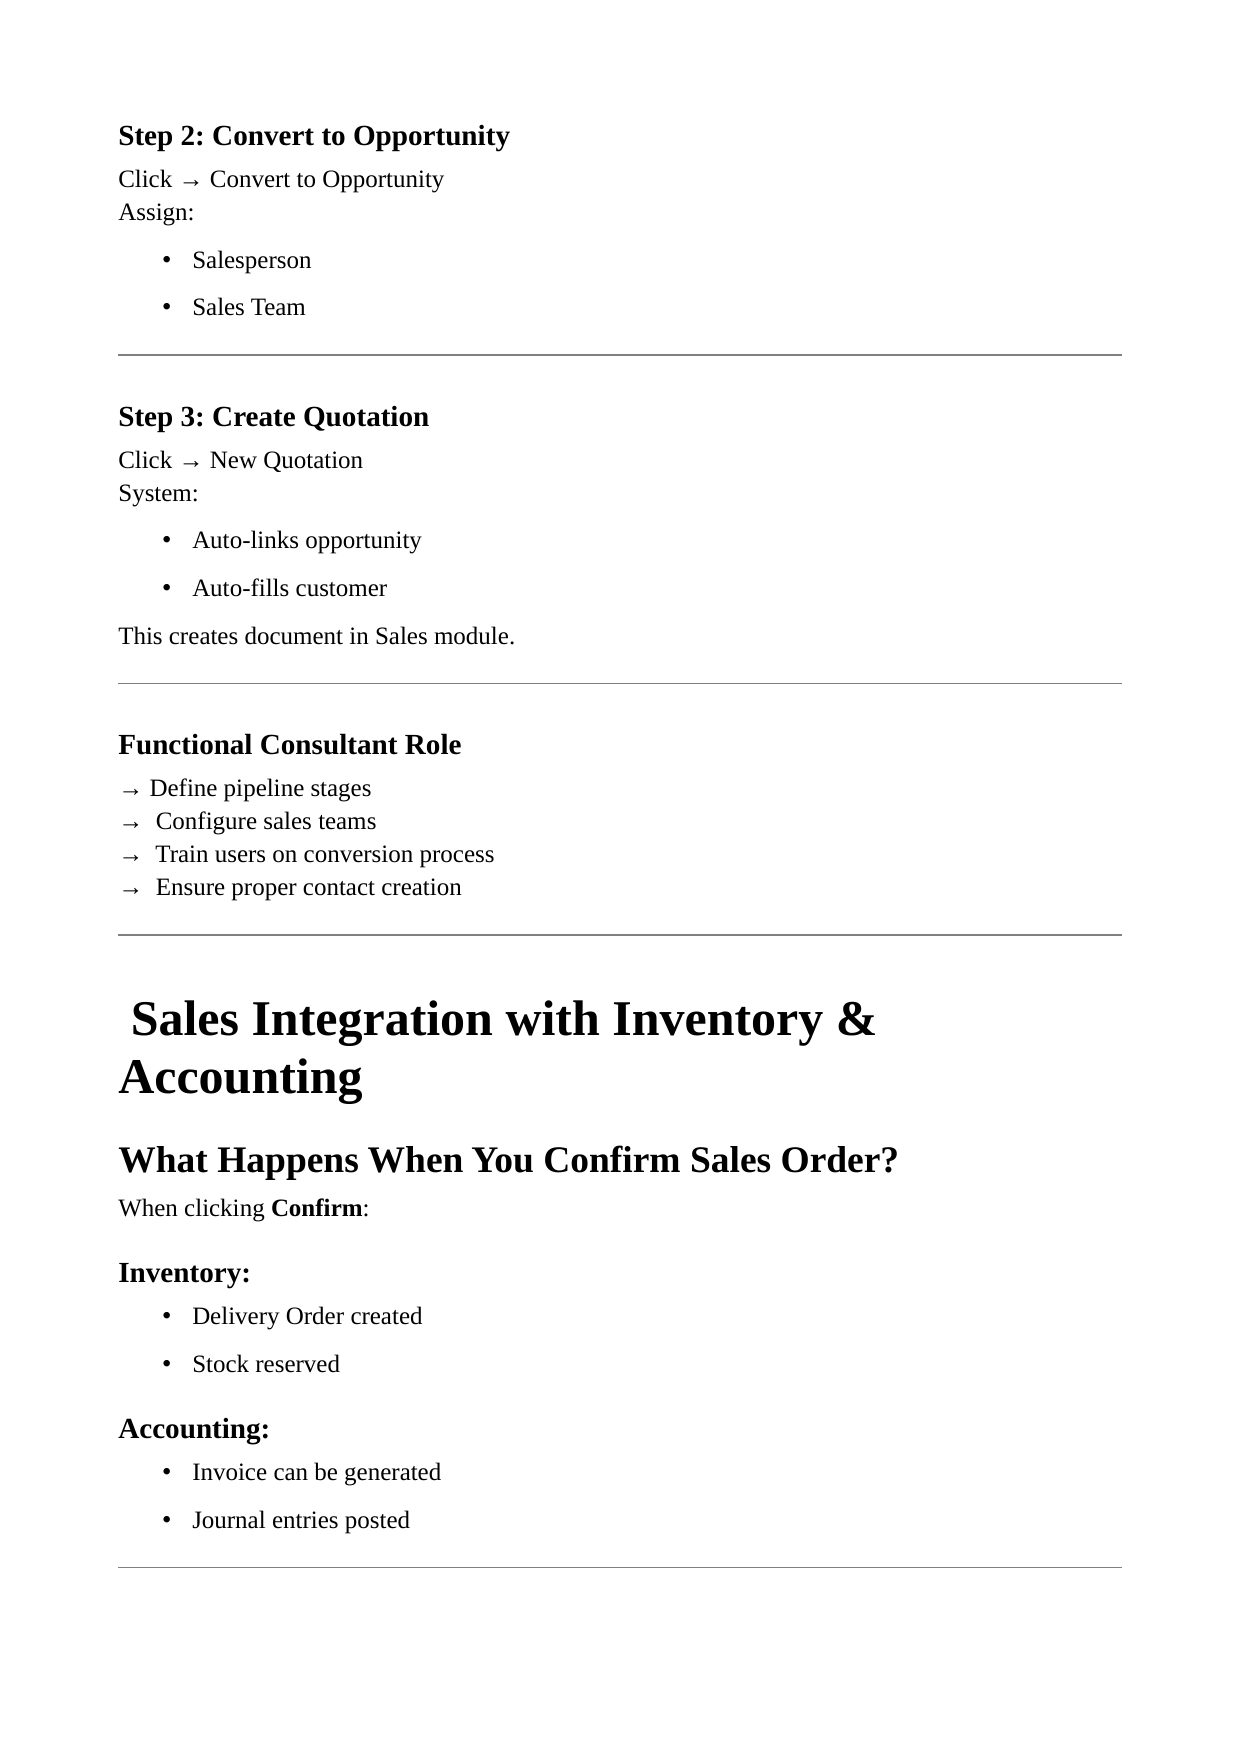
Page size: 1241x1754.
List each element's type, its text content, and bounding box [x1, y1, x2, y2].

subtitle Step 3: Create Quotation [118, 399, 1122, 432]
text Click → Convert to Opportunity Assign: [118, 164, 1122, 226]
subtitle What Happens When You Confirm Sales Order? [118, 1137, 1122, 1181]
subtitle Inventory: [118, 1255, 1122, 1289]
text When clicking Confirm: [118, 1193, 1122, 1222]
list Journal entries posted [162, 1505, 1122, 1533]
subtitle Sales Integration with Inventory & Accounting [118, 989, 1122, 1104]
text Click → New Quotation System: [118, 445, 1122, 507]
list Sales Team [162, 292, 1122, 321]
subtitle Functional Consultant Role [118, 727, 1122, 761]
list Salesperson [162, 245, 1122, 273]
list Stock reserved [162, 1349, 1122, 1378]
subtitle Accounting: [118, 1411, 1122, 1445]
list Invoice can be generated [162, 1457, 1122, 1486]
text This creates document in Sales module. [118, 621, 1122, 649]
list Auto-fills customer [162, 573, 1122, 602]
subtitle Step 2: Convert to Opportunity [118, 118, 1122, 152]
list Delivery Order created [162, 1301, 1122, 1330]
list Auto-links opportunity [162, 526, 1122, 554]
text → Define pipeline stages → Configure sales teams → Train users on conversion process → Ensure proper contact creation [118, 773, 1122, 901]
